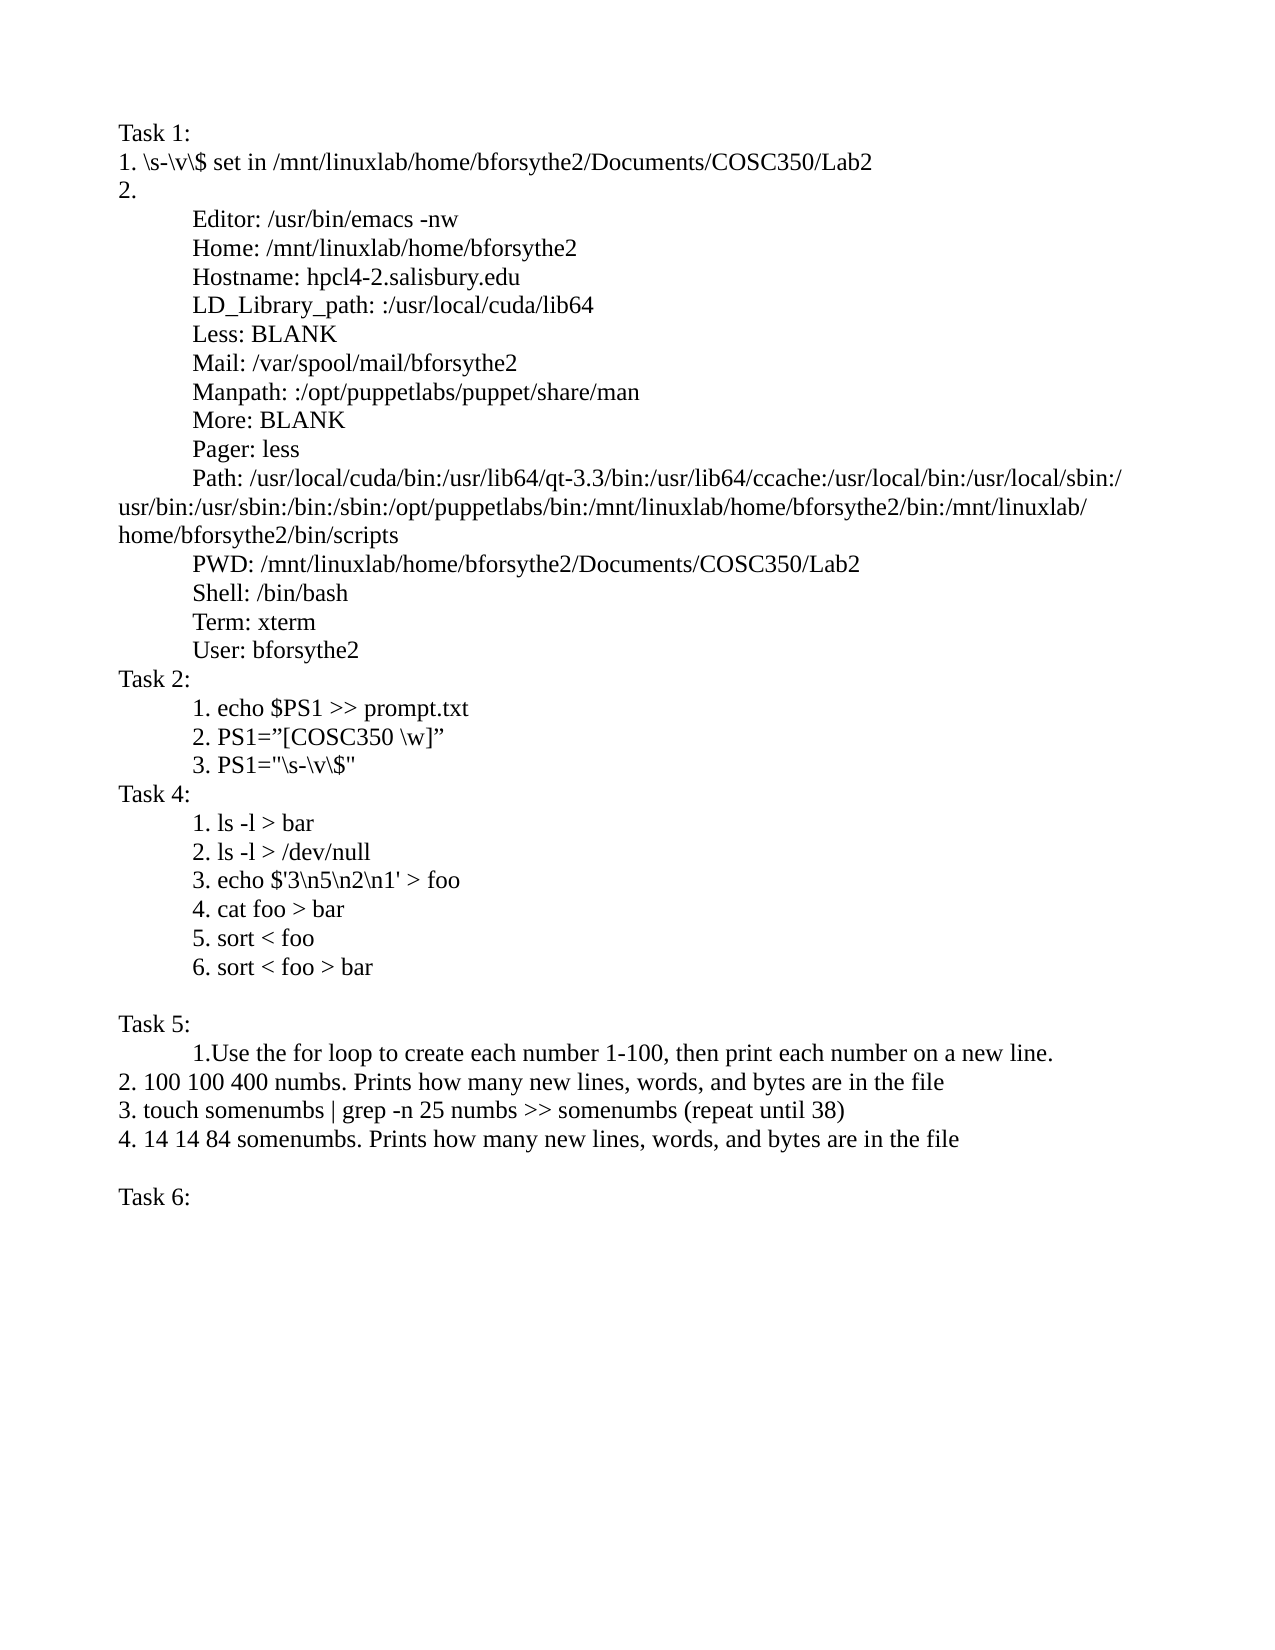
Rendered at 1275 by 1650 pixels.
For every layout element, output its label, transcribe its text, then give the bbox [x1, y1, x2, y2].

text 1. \s-\v\$ set in /mnt/linuxlab/home/bforsythe2/Documents/COSC350/Lab2 [118, 147, 1157, 176]
text Hostname: hpcl4-2.salisbury.edu [118, 262, 1157, 291]
text Term: xterm [118, 607, 1157, 636]
text Shell: /bin/bash [118, 578, 1157, 607]
text More: BLANK [118, 406, 1157, 434]
text Task 5: [118, 1009, 1157, 1038]
text Pager: less [118, 434, 1157, 463]
text 1.Use the for loop to create each number 1-100, then print each number on a new line. [118, 1038, 1157, 1067]
text 2. PS1=”[COSC350 \w]” [118, 722, 1157, 751]
text Editor: /usr/bin/emacs -nw [118, 204, 1157, 233]
text LD_Library_path: :/usr/local/cuda/lib64 [118, 291, 1157, 319]
text 1. ls -l > bar [118, 808, 1157, 837]
text Task 4: [118, 779, 1157, 808]
text 1. echo $PS1 >> prompt.txt [118, 693, 1157, 722]
text 2. 100 100 400 numbs. Prints how many new lines, words, and bytes are in the file [118, 1067, 1157, 1096]
text Manpath: :/opt/puppetlabs/puppet/share/man [118, 377, 1157, 406]
text 3. touch somenumbs | grep -n 25 numbs >> somenumbs (repeat until 38) [118, 1096, 1157, 1124]
text Less: BLANK [118, 319, 1157, 348]
text 4. 14 14 84 somenumbs. Prints how many new lines, words, and bytes are in the file [118, 1124, 1157, 1153]
text Task 1: [118, 118, 1157, 147]
text User: bforsythe2 [118, 636, 1157, 664]
text 2. [118, 176, 1157, 204]
text 6. sort < foo > bar [118, 952, 1157, 981]
text Task 6: [118, 1182, 1157, 1211]
text Mail: /var/spool/mail/bforsythe2 [118, 348, 1157, 377]
text 5. sort < foo [118, 923, 1157, 952]
text PWD: /mnt/linuxlab/home/bforsythe2/Documents/COSC350/Lab2 [118, 549, 1157, 578]
text Path: /usr/local/cuda/bin:/usr/lib64/qt-3.3/bin:/usr/lib64/ccache:/usr/local/bin:/usr/local/sbin:/usr/bin:/usr/sbin:/bin:/sbin:/opt/puppetlabs/bin:/mnt/linuxlab/home/bforsythe2/bin:/mnt/linuxlab/home/bforsythe2/bin/scripts [118, 463, 1157, 549]
text 3. PS1="\s-\v\$" [118, 751, 1157, 779]
text 2. ls -l > /dev/null [118, 837, 1157, 866]
text 3. echo $'3\n5\n2\n1' > foo [118, 866, 1157, 894]
text Task 2: [118, 664, 1157, 693]
text 4. cat foo > bar [118, 894, 1157, 923]
text Home: /mnt/linuxlab/home/bforsythe2 [118, 233, 1157, 262]
